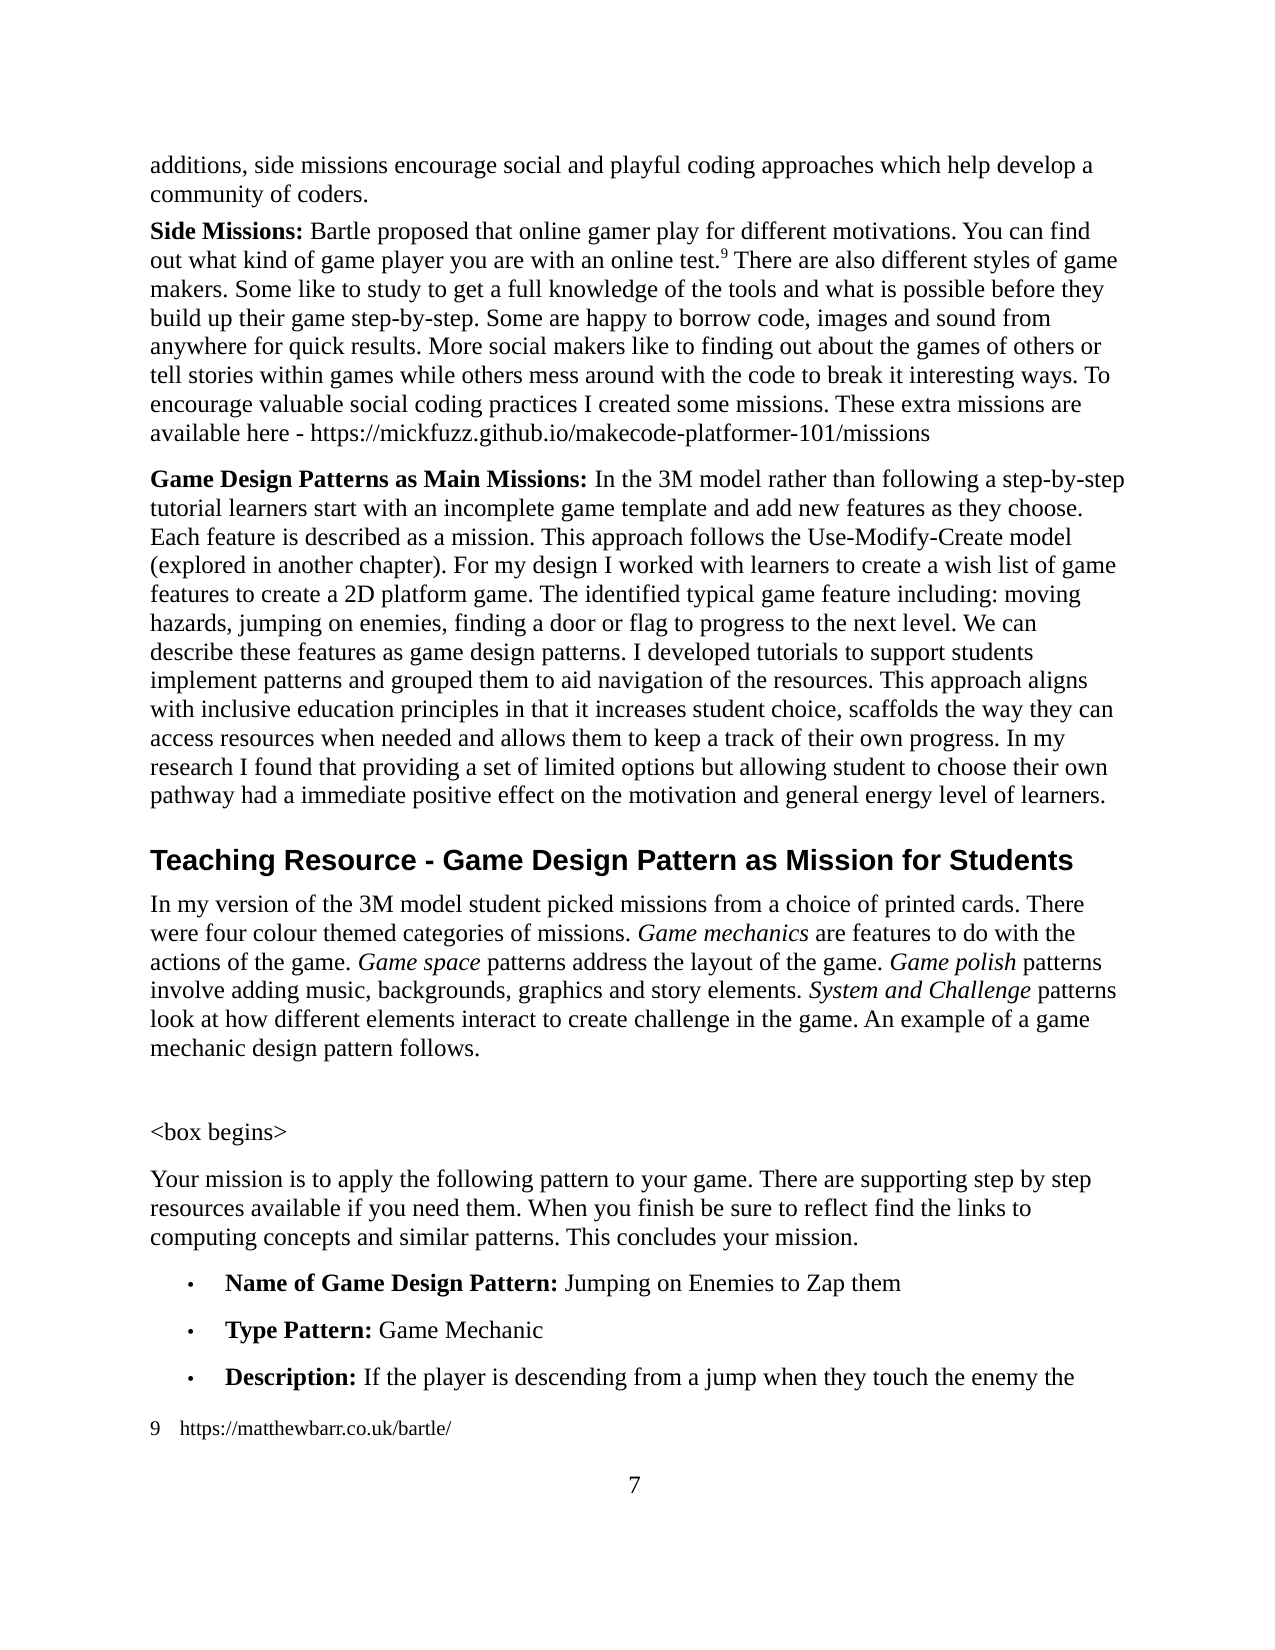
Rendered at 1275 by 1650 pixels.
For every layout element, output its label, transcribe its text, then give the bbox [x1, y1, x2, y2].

list Name of Game Design Pattern: Jumping on Enemies to Zap them [187, 1268, 1125, 1297]
text Your mission is to apply the following pattern to your game. There are supporting step by step resources available if you need them. When you finish be sure to reflect find the links to computing concepts and similar patterns. This concludes your mission. [150, 1164, 1125, 1250]
text <box begins> [150, 1117, 1125, 1146]
text Side Missions: Bartle proposed that online gamer play for different motivations. You can find out what kind of game player you are with an online test. There are also different styles of game makers. Some like to study to get a full knowledge of the tools and what is possible before they build up their game step-by-step. Some are happy to borrow code, images and sound from anywhere for quick results. More social makers like to finding out about the games of others or tell stories within games while others mess around with the code to break it interesting ways. To encourage valuable social coding practices I created some missions. These extra missions are available here - https://mickfuzz.github.io/makecode-platformer-101/missions [150, 216, 1125, 446]
text In my version of the 3M model student picked missions from a choice of printed cards. There were four colour themed categories of missions. Game mechanics are features to do with the actions of the game. Game space patterns address the layout of the game. Game polish patterns involve adding music, backgrounds, graphics and story elements. System and Challenge patterns look at how different elements interact to create challenge in the game. An example of a game mechanic design pattern follows. [150, 889, 1125, 1062]
text additions, side missions encourage social and playful coding approaches which help develop a community of coders. [150, 150, 1125, 207]
list Description: If the player is descending from a jump when they touch the enemy the [187, 1362, 1125, 1390]
text Game Design Patterns as Main Missions: In the 3M model rather than following a step-by-step tutorial learners start with an incomplete game template and add new features as they choose. Each feature is described as a mission. This approach follows the Use-Modify-Create model (explored in another chapter). For my design I worked with learners to create a wish list of game features to create a 2D platform game. The identified typical game feature including: moving hazards, jumping on enemies, finding a door or flag to progress to the next level. We can describe these features as game design patterns. I developed tutorials to support students implement patterns and grouped them to aid navigation of the resources. This approach aligns with inclusive education principles in that it increases student choice, scaffolds the way they can access resources when needed and allows them to keep a track of their own progress. In my research I found that providing a set of limited options but allowing student to choose their own pathway had a immediate positive effect on the motivation and general energy level of learners. [150, 464, 1125, 809]
text https://matthewbarr.co.uk/bartle/ [150, 1416, 1125, 1440]
subtitle Teaching Resource - Game Design Pattern as Mission for Students [150, 843, 1125, 877]
list Type Pattern: Game Mechanic [187, 1315, 1125, 1344]
